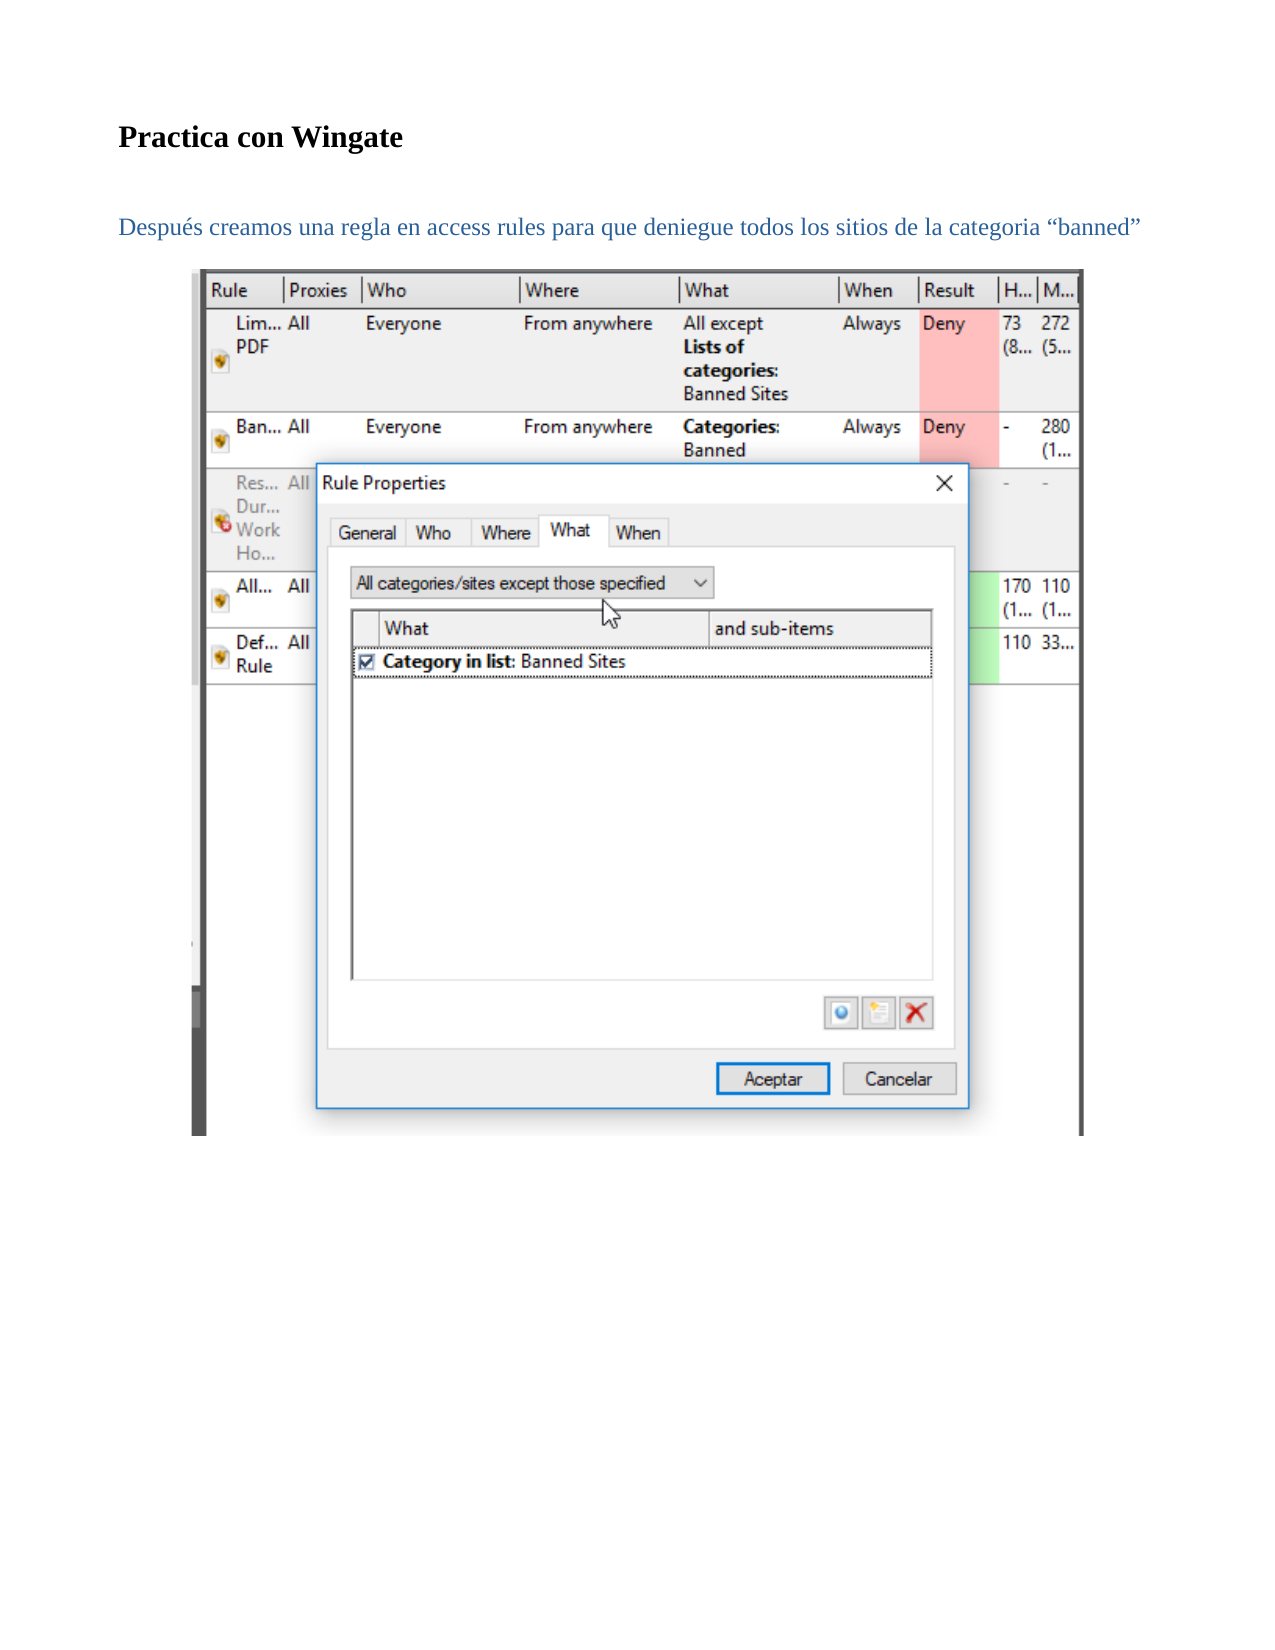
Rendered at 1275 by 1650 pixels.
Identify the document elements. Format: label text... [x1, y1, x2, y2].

text Después creamos una regla en access rules para que deniegue todos los sitios de la categoria “banned” [118, 212, 1157, 241]
picture [191, 269, 1084, 1136]
